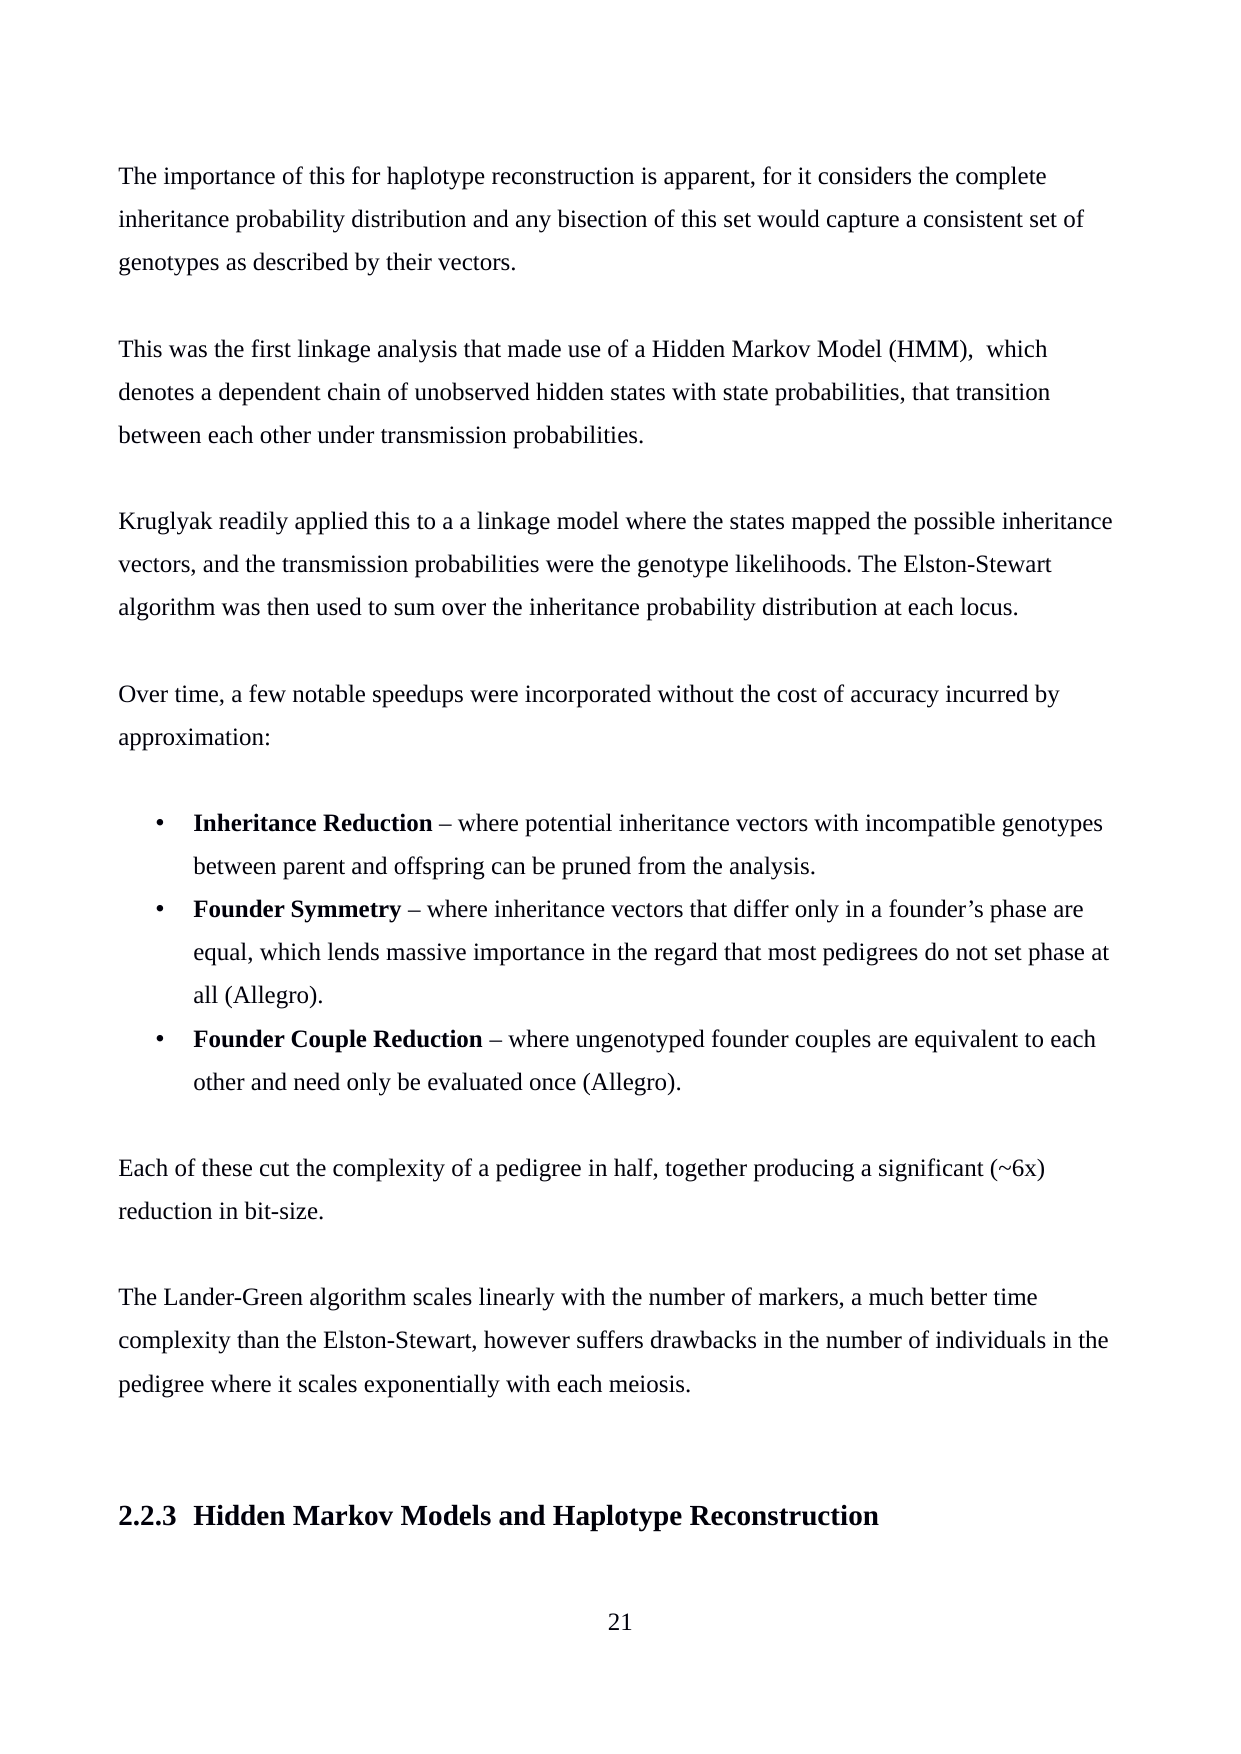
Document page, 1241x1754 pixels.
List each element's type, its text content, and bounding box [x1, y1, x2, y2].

text The importance of this for haplotype reconstruction is apparent, for it considers the complete inheritance probability distribution and any bisection of this set would capture a consistent set of genotypes as described by their vectors. [118, 161, 1122, 276]
text Each of these cut the complexity of a pedigree in half, together producing a significant (~6x) reduction in bit-size. [118, 1153, 1122, 1225]
list Founder Couple Reduction – where ungenotyped founder couples are equivalent to each other and need only be evaluated once (Allegro). [156, 1024, 1122, 1096]
text Over time, a few notable speedups were incorporated without the cost of accuracy incurred by approximation: [118, 679, 1122, 751]
text This was the first linkage analysis that made use of a Hidden Markov Model (HMM), which denotes a dependent chain of unobserved hidden states with state probabilities, that transition between each other under transmission probabilities. [118, 334, 1122, 449]
text Kruglyak readily applied this to a a linkage model where the states mapped the possible inheritance vectors, and the transmission probabilities were the genotype likelihoods. The Elston-Stewart algorithm was then used to sum over the inheritance probability distribution at each locus. [118, 506, 1122, 621]
subtitle Hidden Markov Models and Haplotype Reconstruction [118, 1498, 1122, 1532]
text The Lander-Green algorithm scales linearly with the number of markers, a much better time complexity than the Elston-Stewart, however suffers drawbacks in the number of individuals in the pedigree where it scales exponentially with each meiosis. [118, 1282, 1122, 1397]
list Founder Symmetry – where inheritance vectors that differ only in a founder’s phase are equal, which lends massive importance in the regard that most pedigrees do not set phase at all (Allegro). [156, 894, 1122, 1009]
list Inheritance Reduction – where potential inheritance vectors with incompatible genotypes between parent and offspring can be pruned from the analysis. [156, 808, 1122, 880]
